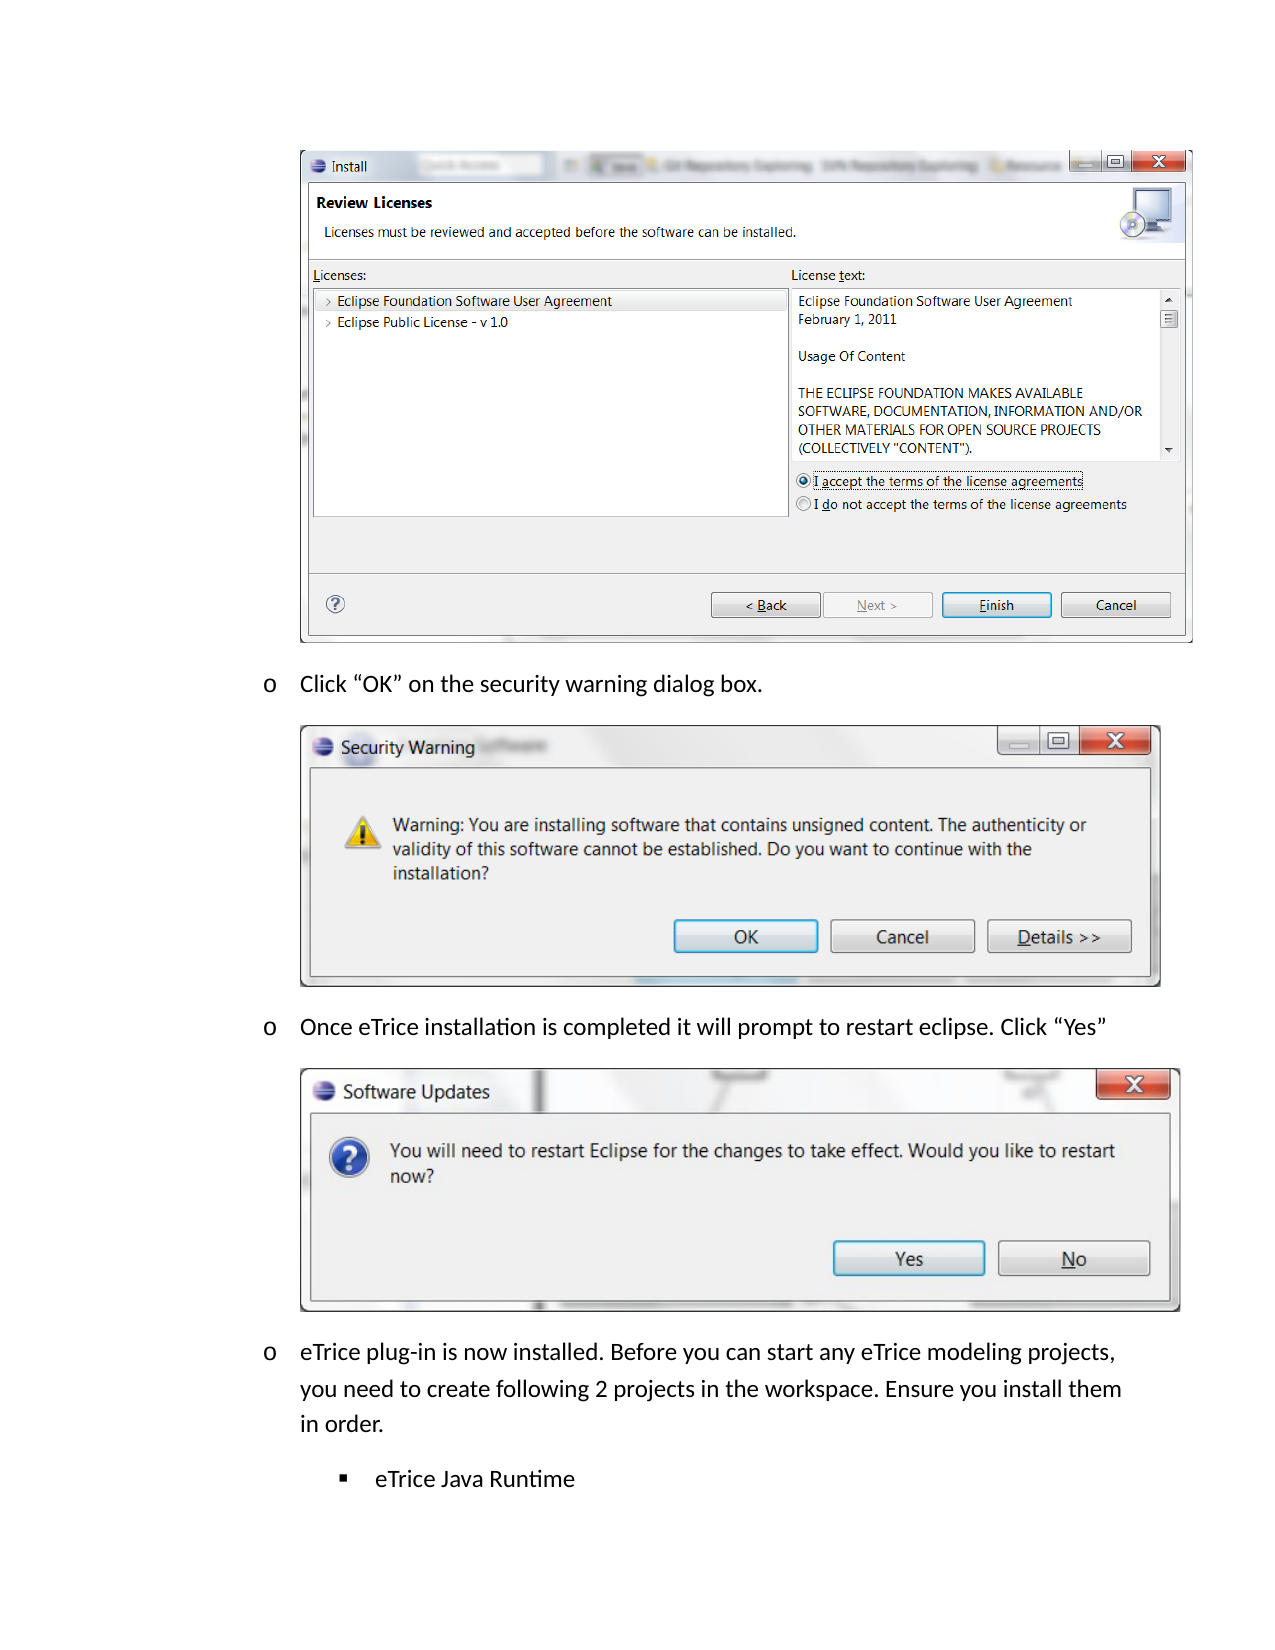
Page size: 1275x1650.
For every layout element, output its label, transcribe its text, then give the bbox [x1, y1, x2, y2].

list Click “OK” on the security warning dialog box. [262, 668, 1125, 699]
picture [300, 725, 1161, 987]
list eTrice plug-in is now installed. Before you can start any eTrice modeling projects, you need to create following 2 projects in the workspace. Ensure you install them in order. [262, 1337, 1125, 1438]
picture [300, 1068, 1181, 1312]
picture [300, 150, 1193, 643]
list eTrice Java Runtime [337, 1464, 1125, 1494]
list Once eTrice installation is completed it will prompt to restart eclipse. Click “Yes” [262, 1012, 1125, 1043]
